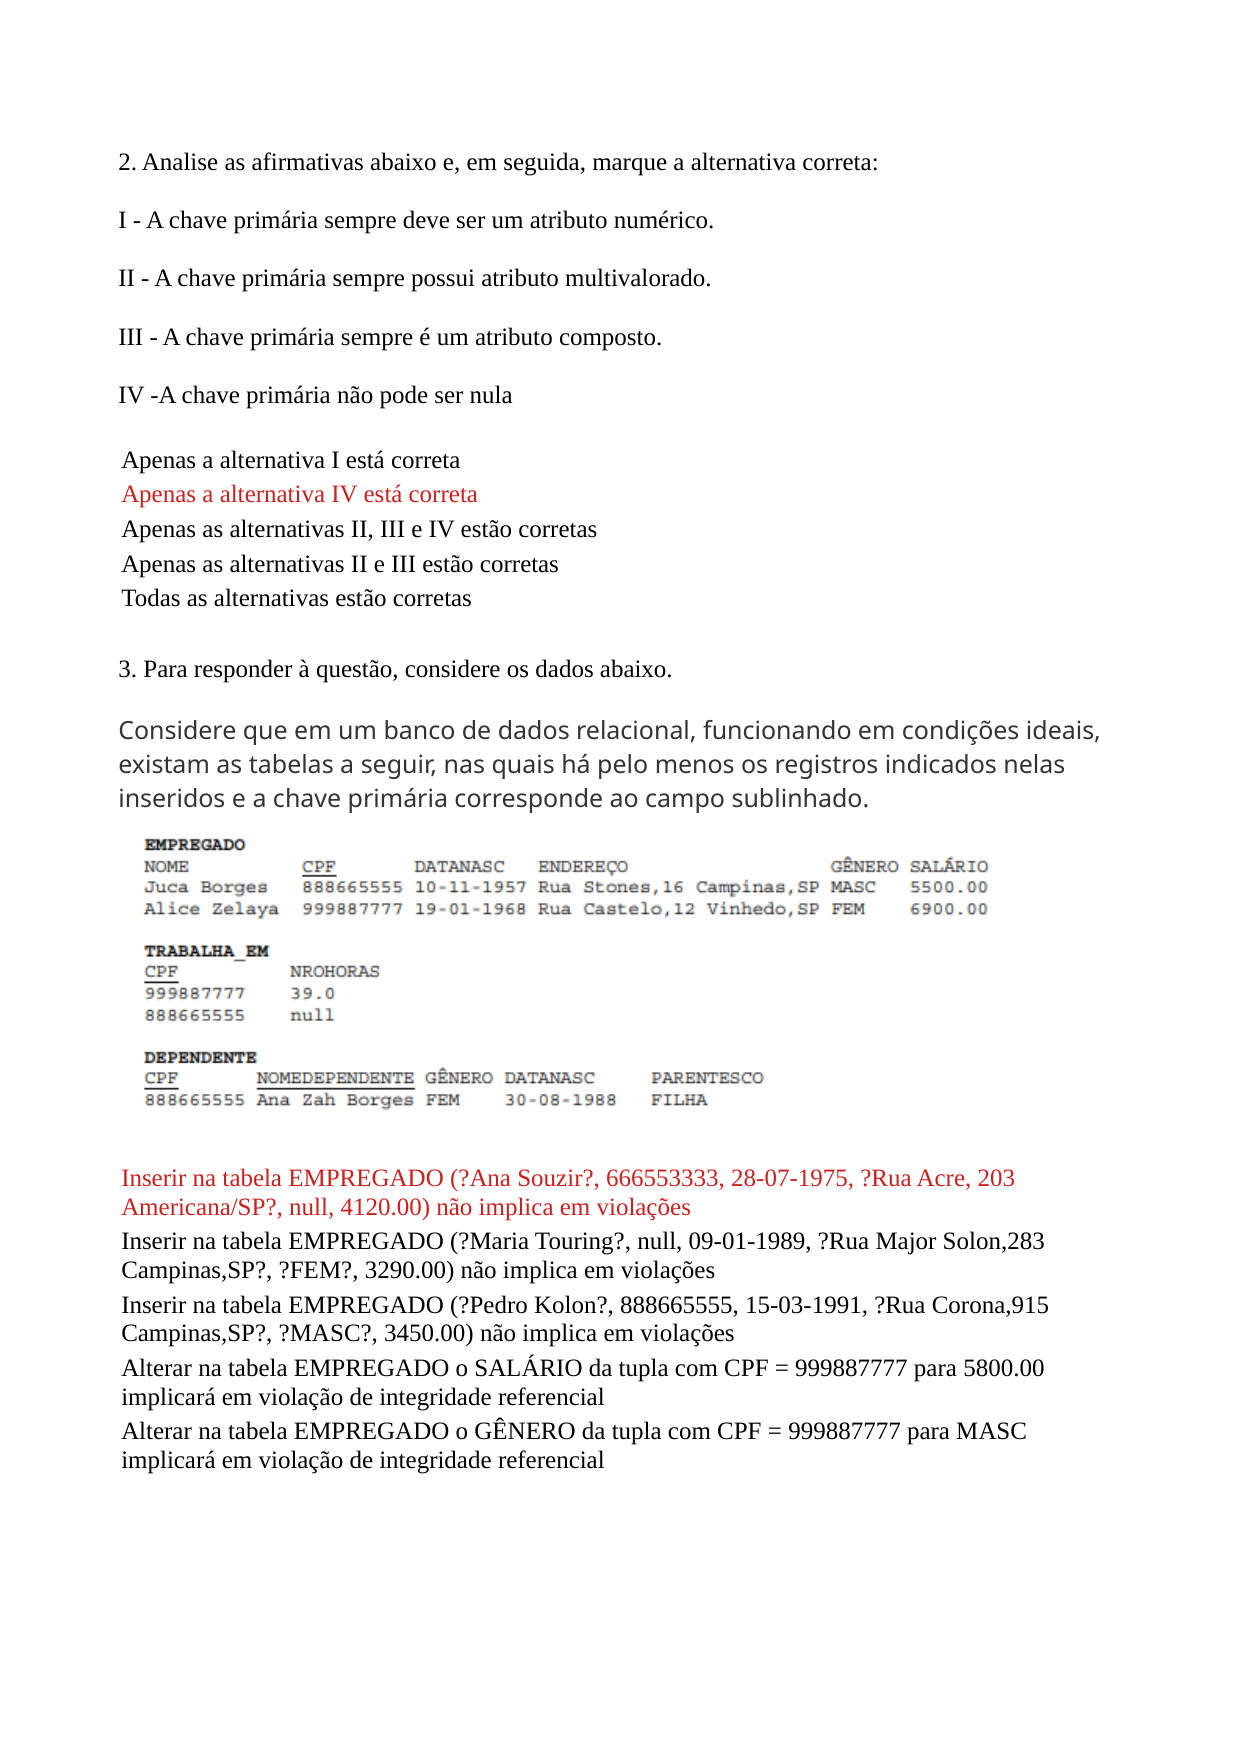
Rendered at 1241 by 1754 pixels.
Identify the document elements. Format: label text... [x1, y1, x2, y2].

table_cell Apenas a alternativa IV está correta [118, 477, 610, 511]
table_cell Apenas as alternativas II, III e IV estão corretas [118, 511, 610, 546]
table_cell Apenas as alternativas II e III estão corretas [118, 546, 610, 580]
table_cell Inserir na tabela EMPREGADO (?Maria Touring?, null, 09-01-1989, ?Rua Major Solon,283 Campinas,SP?, ?FEM?, 3290.00) não implica em violações [118, 1224, 1122, 1287]
text Considere que em um banco de dados relacional, funcionando em condições ideais, existam as tabelas a seguir, nas quais há pelo menos os registros indicados nelas inseridos e a chave primária corresponde ao campo sublinhado. [118, 713, 1122, 815]
table_cell Todas as alternativas estão corretas [118, 580, 610, 615]
table_cell Inserir na tabela EMPREGADO (?Pedro Kolon?, 888665555, 15-03-1991, ?Rua Corona,915 Campinas,SP?, ?MASC?, 3450.00) não implica em violações [118, 1287, 1122, 1350]
table_header Apenas a alternativa I está correta [118, 442, 610, 477]
table_header 2. Analise as afirmativas abaixo e, em seguida, marque a alternativa correta: I - A chave primária sempre deve ser um atributo numérico. II - A chave primária sempre possui atributo multivalorado. III - A chave primária sempre é um atributo composto. IV -A chave primária não pode ser nula [118, 147, 1122, 615]
table_header Inserir na tabela EMPREGADO (?Ana Souzir?, 666553333, 28-07-1975, ?Rua Acre, 203 Americana/SP?, null, 4120.00) não implica em violações [118, 1160, 1122, 1223]
picture [118, 830, 1019, 1118]
table_cell Alterar na tabela EMPREGADO o SALÁRIO da tupla com CPF = 999887777 para 5800.00 implicará em violação de integridade referencial [118, 1350, 1122, 1413]
table_header [118, 615, 1122, 626]
text 3. Para responder à questão, considere os dados abaixo. [118, 654, 1122, 683]
table_cell Alterar na tabela EMPREGADO o GÊNERO da tupla com CPF = 999887777 para MASC implicará em violação de integridade referencial [118, 1414, 1122, 1477]
